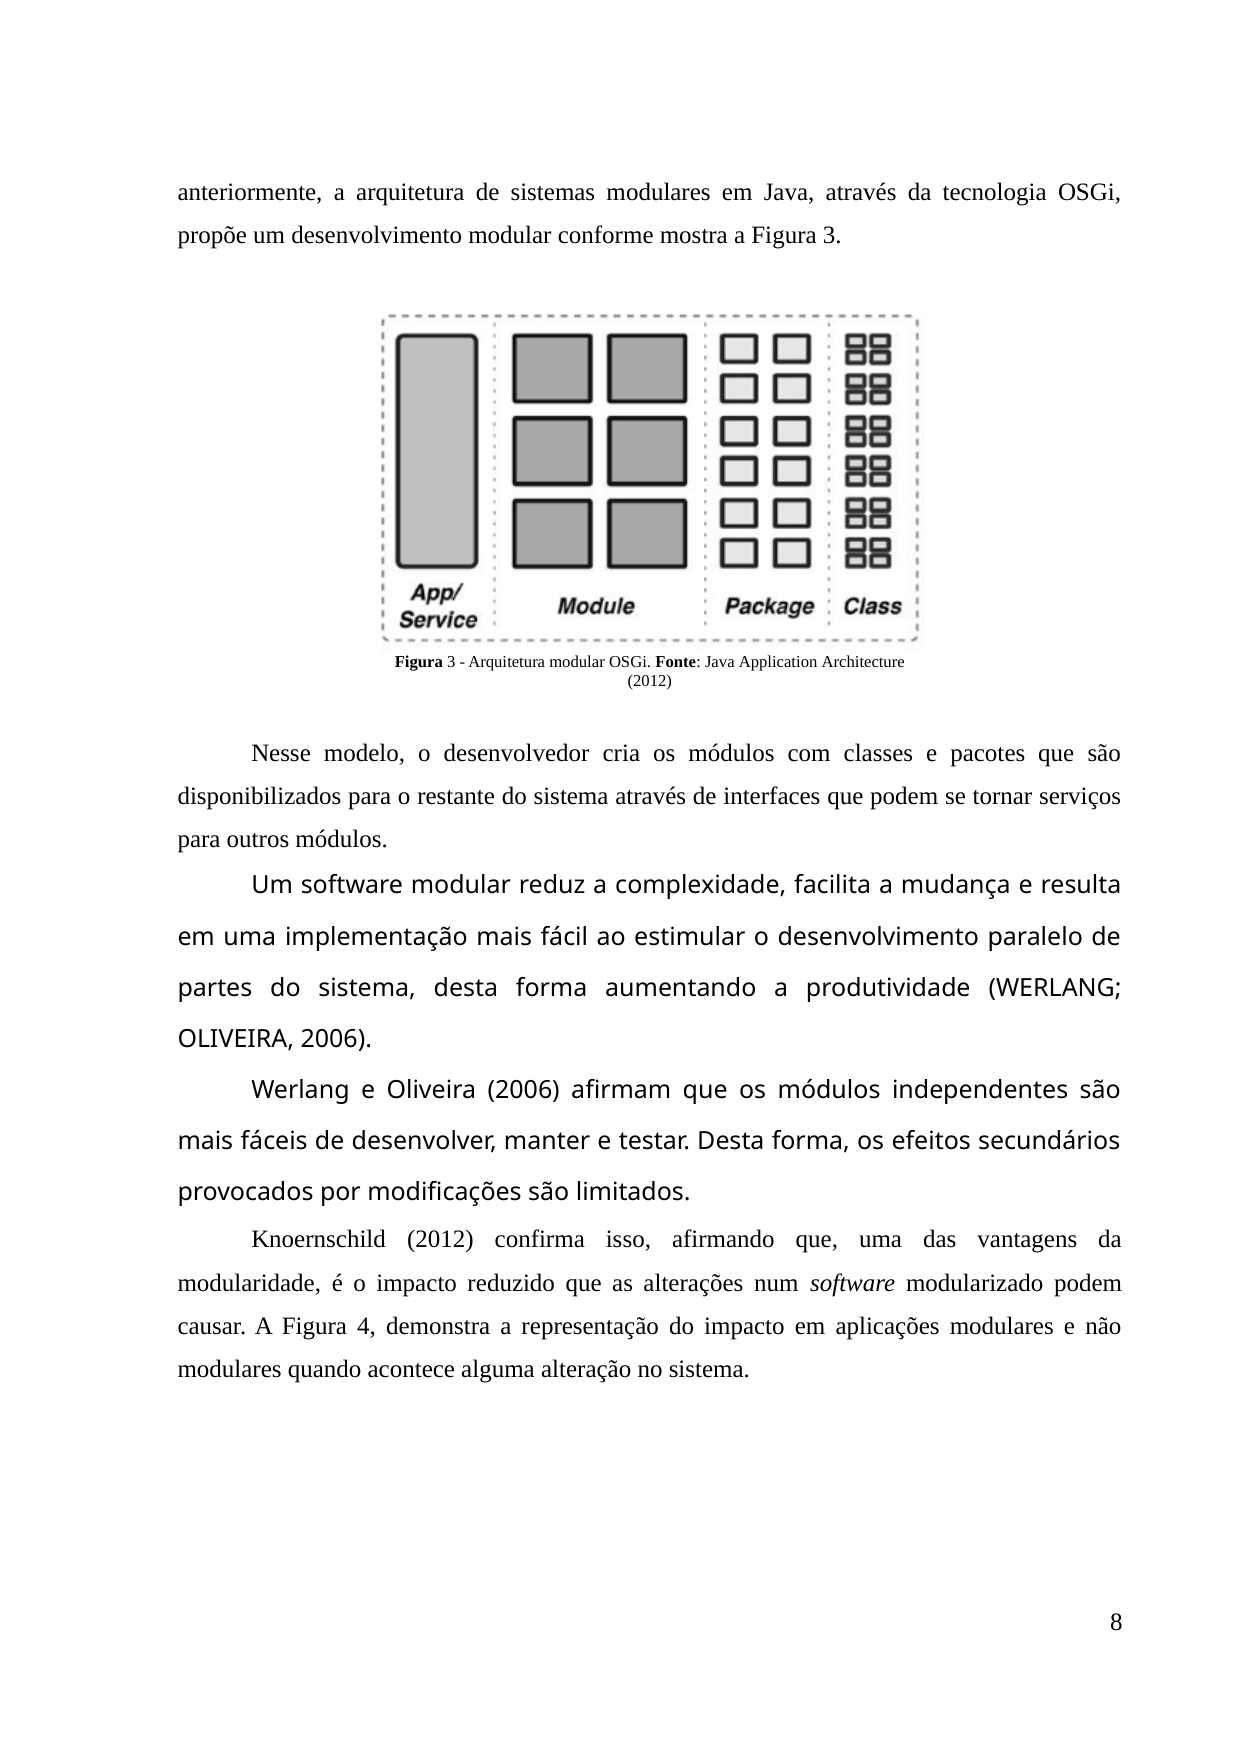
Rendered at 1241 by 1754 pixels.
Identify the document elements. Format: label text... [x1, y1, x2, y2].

text Um software modular reduz a complexidade, facilita a mudança e resulta em uma implementação mais fácil ao estimular o desenvolvimento paralelo de partes do sistema, desta forma aumentando a produtividade (WERLANG; OLIVEIRA, 2006). [177, 867, 1122, 1054]
text Knoernschild (2012) confirma isso, afirmando que, uma das vantagens da modularidade, é o impacto reduzido que as alterações num software modularizado podem causar. A Figura 4, demonstra a representação do impacto em aplicações modulares e não modulares quando acontece alguma alteração no sistema. [177, 1224, 1122, 1383]
picture [373, 306, 926, 652]
text anteriormente, a arquitetura de sistemas modulares em Java, através da tecnologia OSGi, propõe um desenvolvimento modular conforme mostra a Figura 3. [177, 177, 1122, 249]
text Werlang e Oliveira (2006) afirmam que os módulos independentes são mais fáceis de desenvolver, manter e testar. Desta forma, os efeitos secundários provocados por modificações são limitados. [177, 1071, 1122, 1207]
text Nesse modelo, o desenvolvedor cria os módulos com classes e pacotes que são disponibilizados para o restante do sistema através de interfaces que podem se tornar serviços para outros módulos. [177, 738, 1122, 853]
text Figura 3 - Arquitetura modular OSGi. Fonte: Java Application Architecture (2012) [371, 307, 928, 690]
